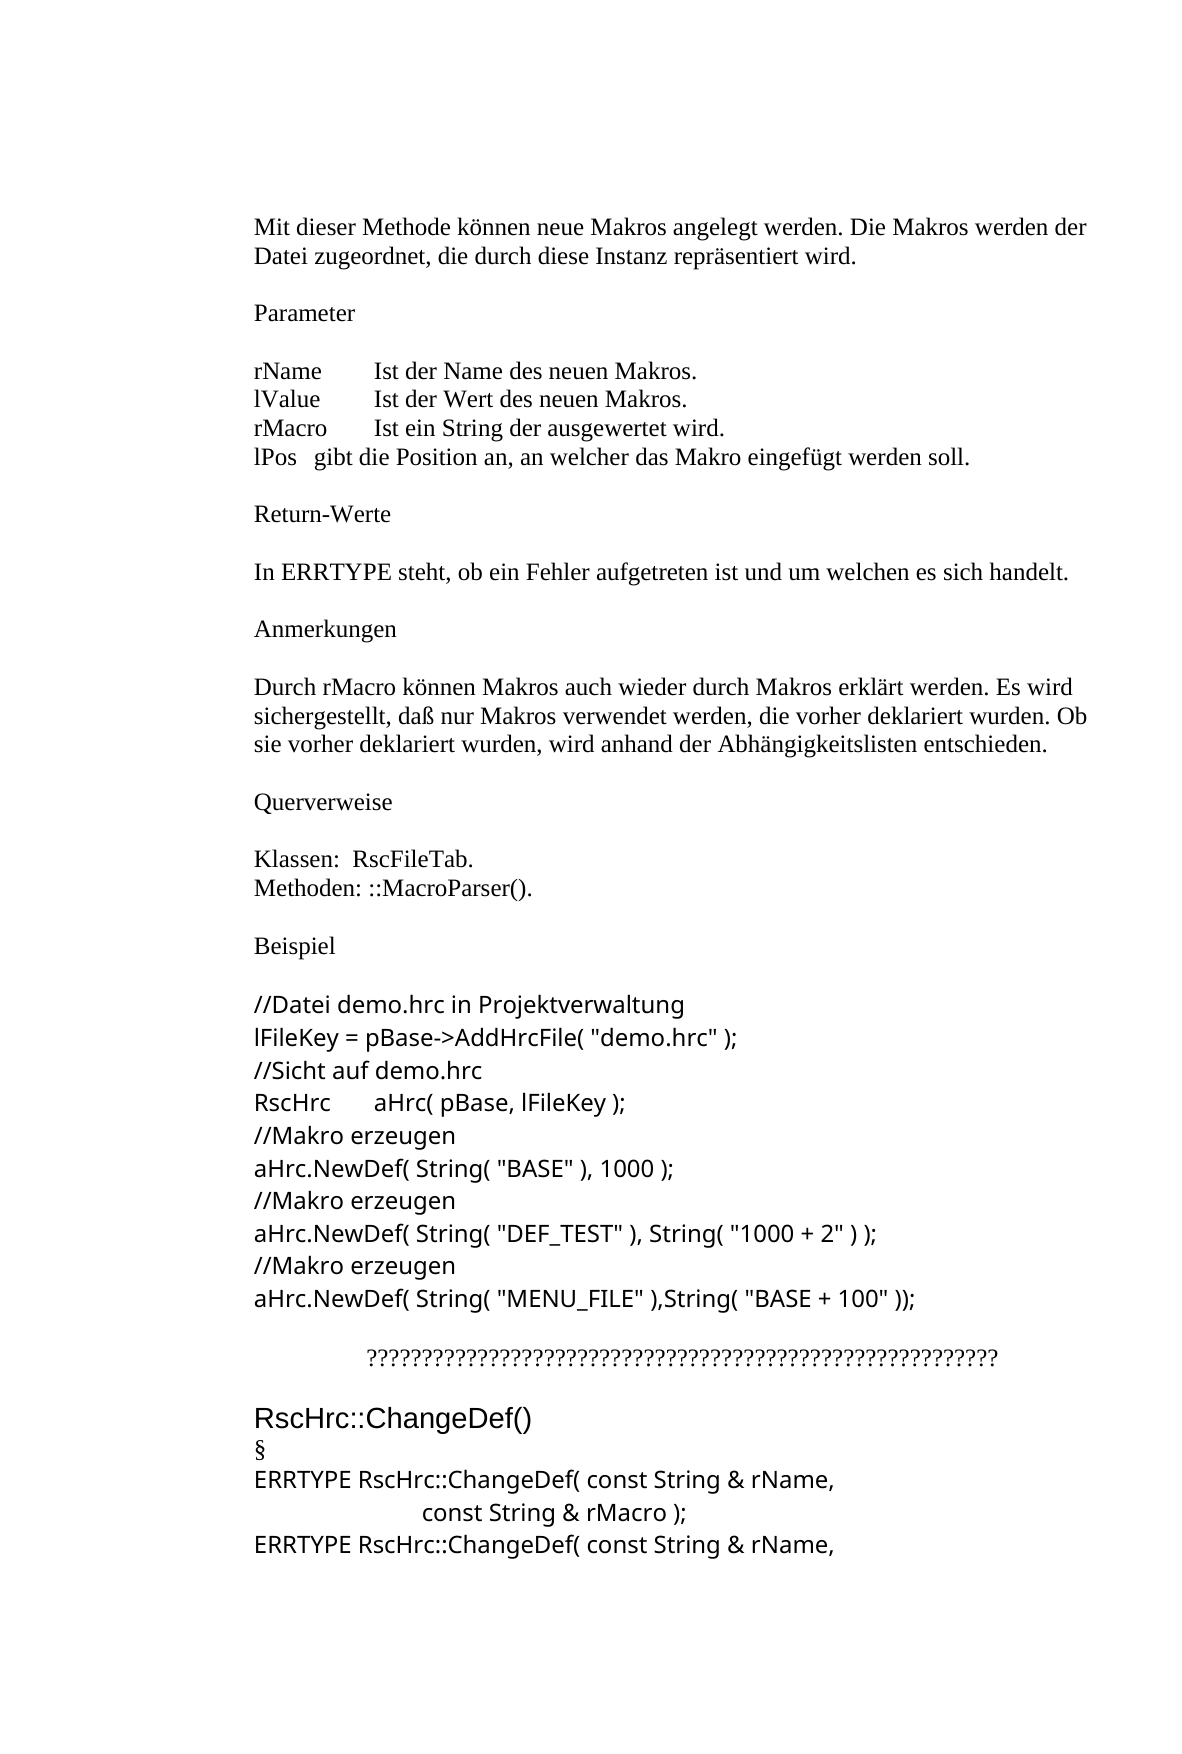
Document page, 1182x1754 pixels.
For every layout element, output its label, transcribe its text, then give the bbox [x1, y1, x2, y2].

list ERRTYPE RscHrc::ChangeDef( const String & rName, [254, 1463, 1110, 1496]
list //Makro erzeugen [254, 1184, 1110, 1217]
list lFileKey = pBase->AddHrcFile( "demo.hrc" ); [254, 1021, 1110, 1053]
list //Sicht auf demo.hrc [254, 1053, 1110, 1086]
text § [254, 1434, 1110, 1463]
text Methoden: ::MacroParser(). [254, 873, 1110, 902]
text Beispiel [254, 931, 1110, 959]
text Klassen: RscFileTab. [254, 844, 1110, 873]
text lPos gibt die Position an, an welcher das Makro eingefügt werden soll. [254, 442, 1110, 471]
list aHrc.NewDef( String( "BASE" ), 1000 ); [254, 1151, 1110, 1184]
text In ERRTYPE steht, ob ein Fehler aufgetreten ist und um welchen es sich handelt. [254, 557, 1110, 586]
list ERRTYPE RscHrc::ChangeDef( const String & rName, [254, 1528, 1110, 1561]
text Durch rMacro können Makros auch wieder durch Makros erklärt werden. Es wird sichergestellt, daß nur Makros verwendet werden, die vorher deklariert wurden. Ob sie vorher deklariert wurden, wird anhand der Abhängigkeitslisten entschieden. [254, 672, 1110, 758]
text Anmerkungen [254, 614, 1110, 643]
text Return-Werte [254, 499, 1110, 528]
list const String & rMacro ); [254, 1496, 1110, 1528]
text rName Ist der Name des neuen Makros. [254, 356, 1110, 384]
text rMacro Ist ein String der ausgewertet wird. [254, 413, 1110, 442]
list aHrc.NewDef( String( "MENU_FILE" ),String( "BASE + 100" )); [254, 1282, 1110, 1314]
text Parameter [254, 298, 1110, 327]
subtitle RscHrc::ChangeDef() [254, 1401, 1110, 1434]
text Querverweise [254, 787, 1110, 816]
text ????????????????????????????????????????????????????????? [254, 1343, 1110, 1372]
list RscHrc aHrc( pBase, lFileKey ); [254, 1086, 1110, 1119]
list //Makro erzeugen [254, 1249, 1110, 1282]
list aHrc.NewDef( String( "DEF_TEST" ), String( "1000 + 2" ) ); [254, 1217, 1110, 1249]
list //Makro erzeugen [254, 1119, 1110, 1151]
text Mit dieser Methode können neue Makros angelegt werden. Die Makros werden der Datei zugeordnet, die durch diese Instanz repräsentiert wird. [254, 212, 1110, 269]
text lValue Ist der Wert des neuen Makros. [254, 384, 1110, 413]
list //Datei demo.hrc in Projektverwaltung [254, 988, 1110, 1021]
